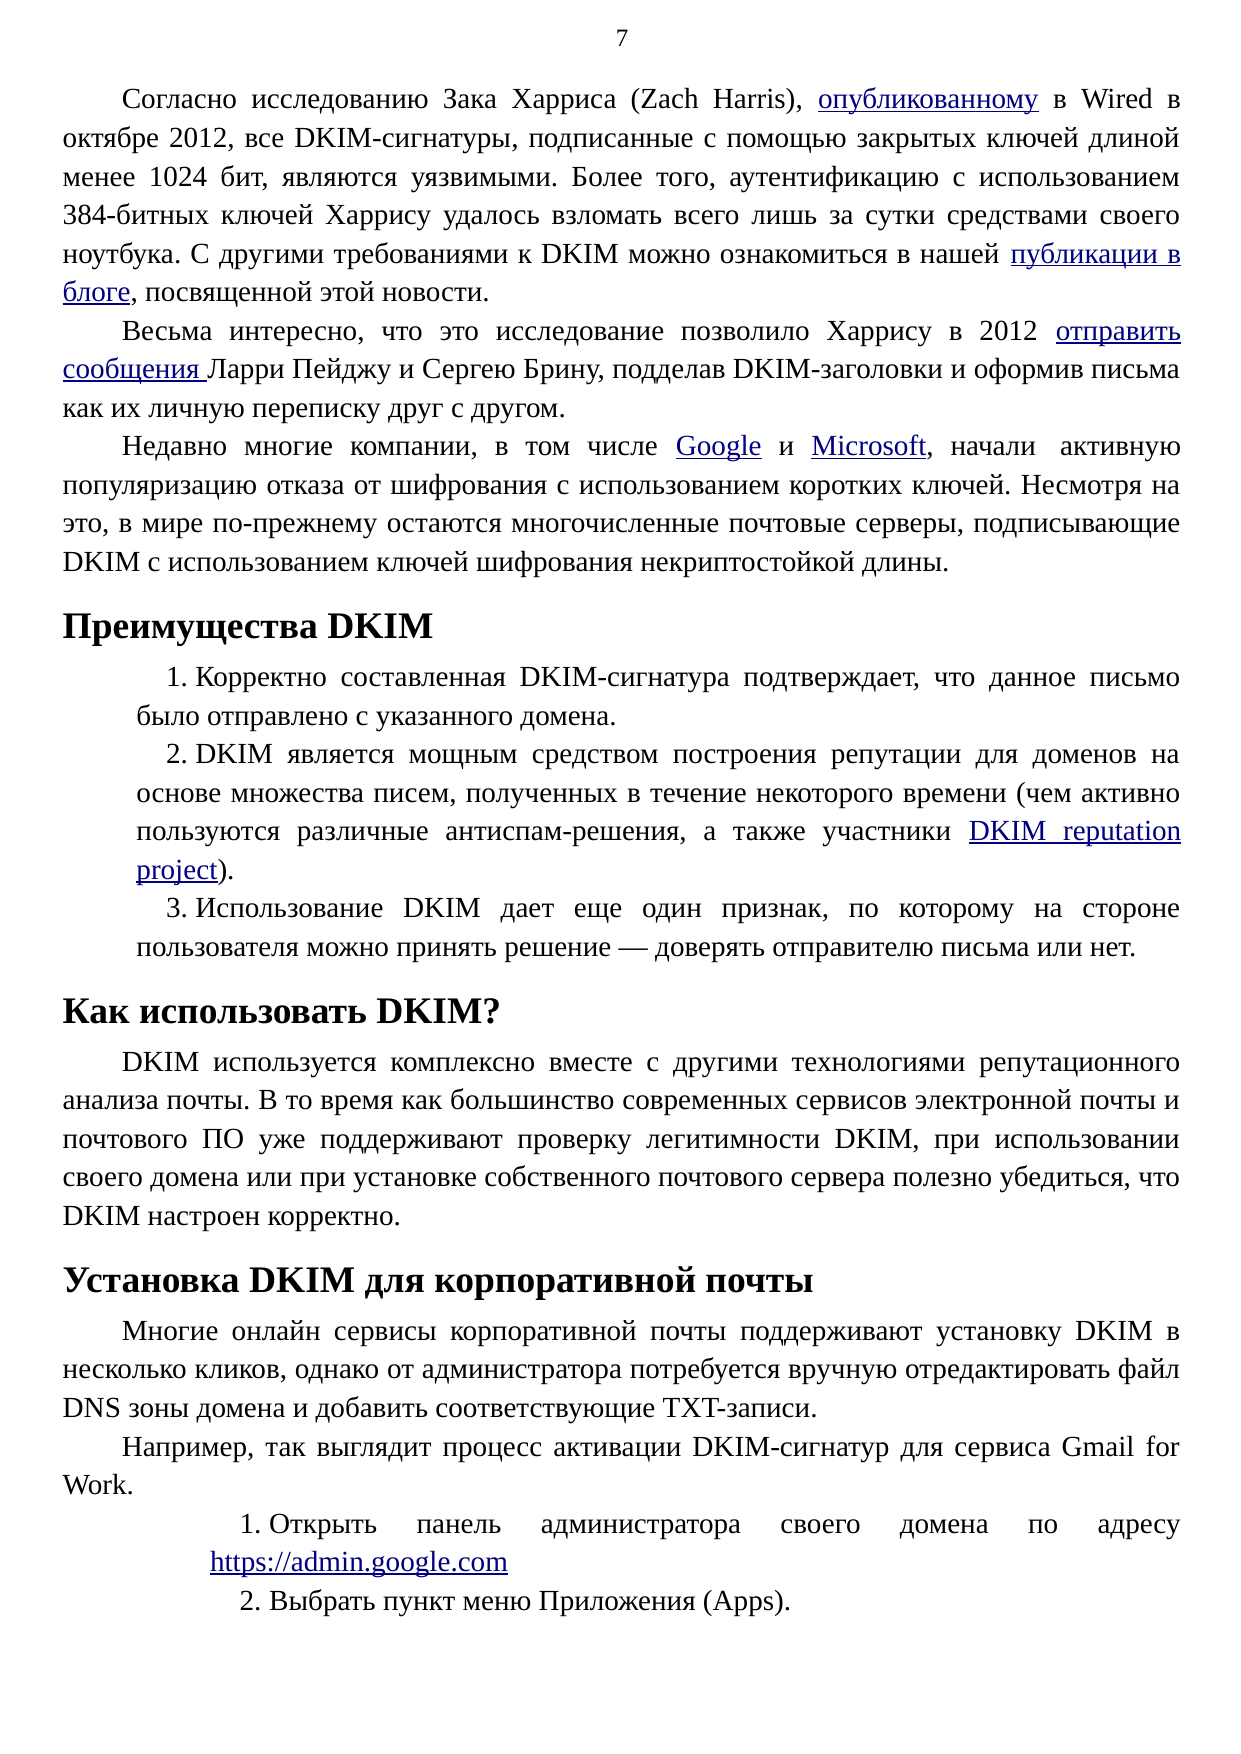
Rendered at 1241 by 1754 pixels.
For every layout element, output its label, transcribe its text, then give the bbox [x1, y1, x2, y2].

list DKIM является мощным средством построения репутации для доменов на основе множества писем, полученных в течение некоторого времени (чем активно пользуются различные антиспам-решения, а также участники DKIM reputation project). [107, 736, 1181, 885]
list Открыть панель администратора своего домена по адресу https://admin.google.com [180, 1506, 1181, 1578]
subtitle Как использовать DKIM? [62, 988, 1181, 1031]
text DKIM используется комплексно вместе с другими технологиями репутационного анализа почты. В то время как большинство современных сервисов электронной почты и почтового ПО уже поддерживают проверку легитимности DKIM, при использовании своего домена или при установке собственного почтового сервера полезно убедиться, что DKIM настроен корректно. [62, 1044, 1181, 1232]
subtitle Установка DKIM для корпоративной почты [62, 1257, 1181, 1301]
text Согласно исследованию Зака Харриса (Zach Harris), опубликованному в Wired в октябре 2012, все DKIM-сигнатуры, подписанные с помощью закрытых ключей длиной менее 1024 бит, являются уязвимыми. Более того, аутентификацию с использованием 384-битных ключей Харрису удалось взломать всего лишь за сутки средствами своего ноутбука. С другими требованиями к DKIM можно ознакомиться в нашей публикации в блоге, посвященной этой новости. [62, 82, 1181, 308]
subtitle Преимущества DKIM [62, 603, 1181, 647]
text Многие онлайн сервисы корпоративной почты поддерживают установку DKIM в несколько кликов, однако от администратора потребуется вручную отредактировать файл DNS зоны домена и добавить соответствующие TXT-записи. [62, 1313, 1181, 1424]
text Недавно многие компании, в том числе Google и Microsoft, начали активную популяризацию отказа от шифрования с использованием коротких ключей. Несмотря на это, в мире по-прежнему остаются многочисленные почтовые серверы, подписывающие DKIM с использованием ключей шифрования некриптостойкой длины. [62, 428, 1181, 578]
text Например, так выглядит процесс активации DKIM-сигнатур для сервиса Gmail for Work. [62, 1429, 1181, 1501]
text Весьма интересно, что это исследование позволило Харрису в 2012 отправить сообщения Ларри Пейджу и Сергею Брину, подделав DKIM-заголовки и оформив письма как их личную переписку друг с другом. [62, 313, 1181, 423]
list Использование DKIM дает еще один признак, по которому на стороне пользователя можно принять решение — доверять отправителю письма или нет. [107, 890, 1181, 962]
list Выбрать пункт меню Приложения (Apps). [180, 1583, 1181, 1616]
list Корректно составленная DKIM-сигнатура подтверждает, что данное письмо было отправлено с указанного домена. [107, 659, 1181, 731]
